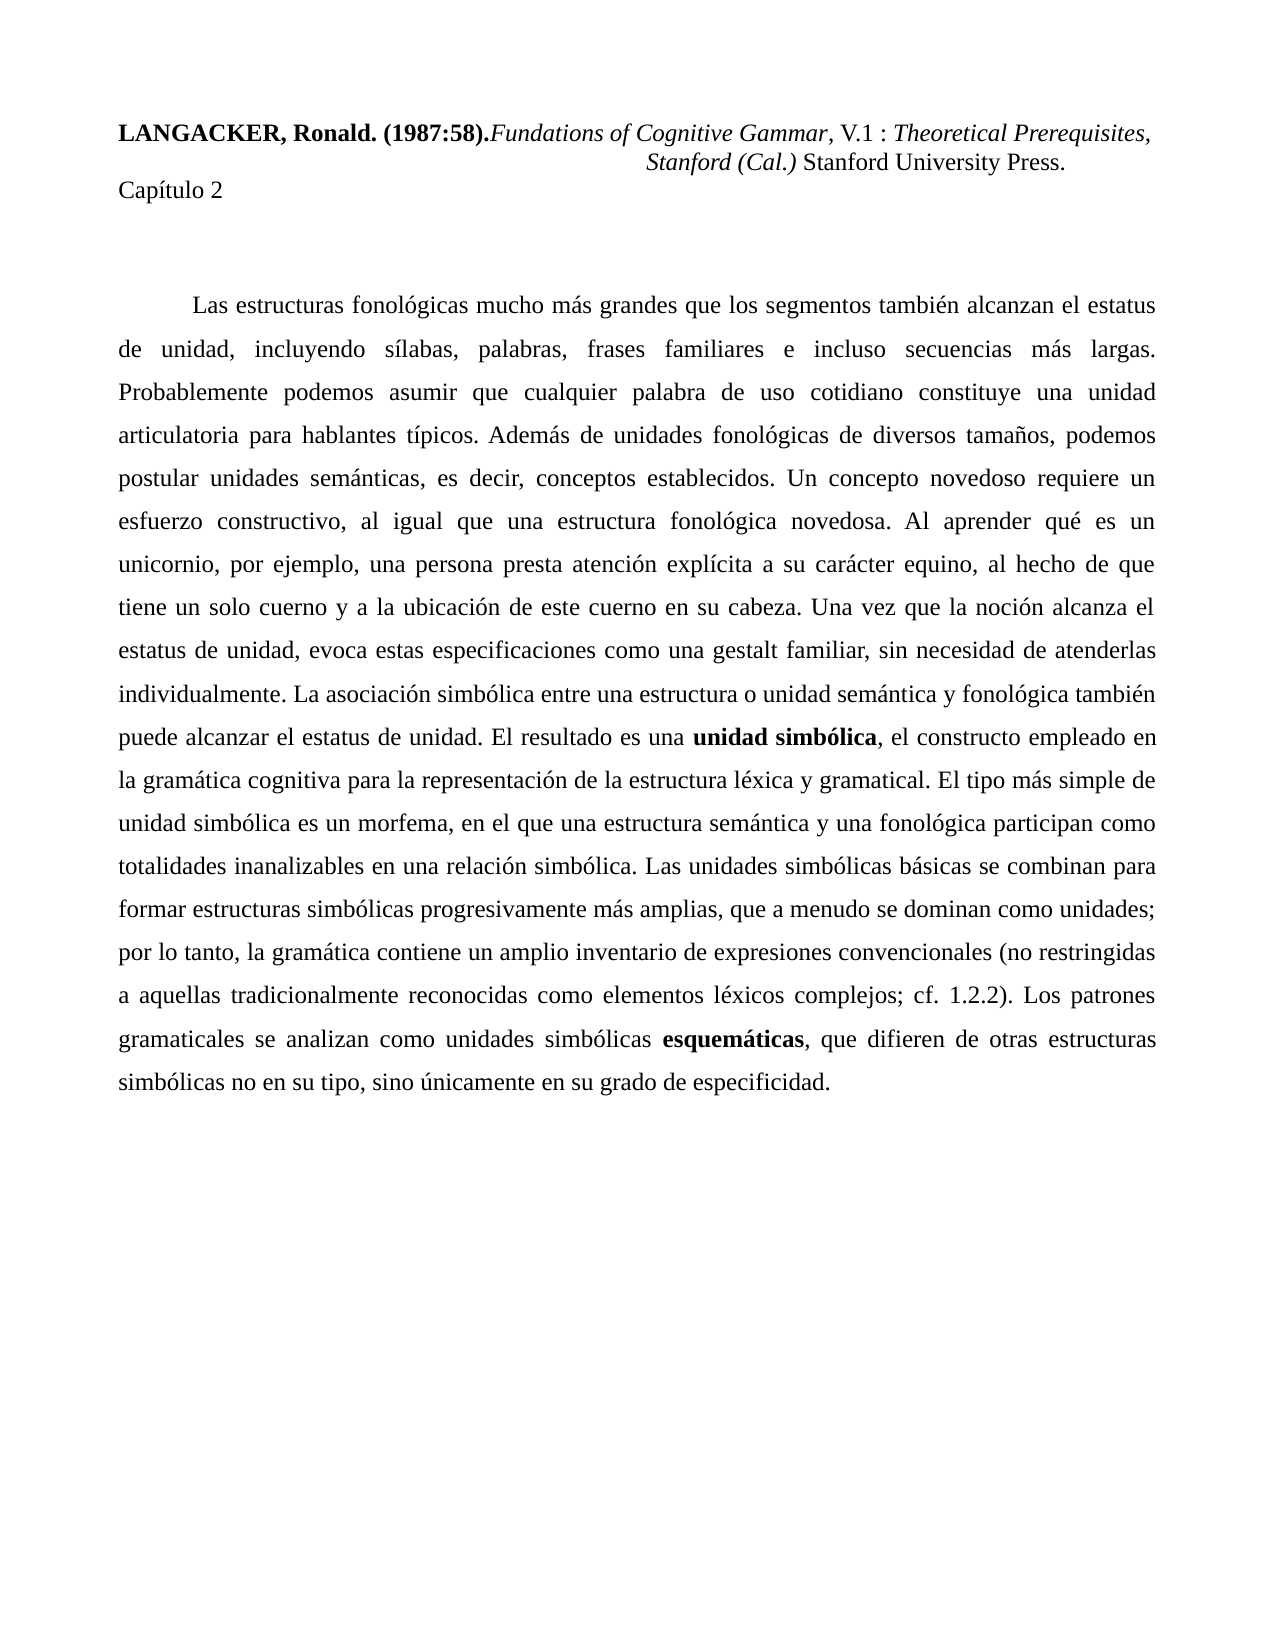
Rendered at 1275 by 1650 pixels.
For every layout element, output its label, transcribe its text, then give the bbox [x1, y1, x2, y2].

text Capítulo 2 [118, 176, 1157, 204]
text LANGACKER, Ronald. (1987:58).Fundations of Cognitive Gammar, V.1 : Theoretical Prerequisites, Stanford (Cal.) Stanford University Press. [118, 118, 1157, 176]
text Las estructuras fonológicas mucho más grandes que los segmentos también alcanzan el estatus de unidad, incluyendo sílabas, palabras, frases familiares e incluso secuencias más largas. Probablemente podemos asumir que cualquier palabra de uso cotidiano constituye una unidad articulatoria para hablantes típicos. Además de unidades fonológicas de diversos tamaños, podemos postular unidades semánticas, es decir, conceptos establecidos. Un concepto novedoso requiere un esfuerzo constructivo, al igual que una estructura fonológica novedosa. Al aprender qué es un unicornio, por ejemplo, una persona presta atención explícita a su carácter equino, al hecho de que tiene un solo cuerno y a la ubicación de este cuerno en su cabeza. Una vez que la noción alcanza el estatus de unidad, evoca estas especificaciones como una gestalt familiar, sin necesidad de atenderlas individualmente. La asociación simbólica entre una estructura o unidad semántica y fonológica también puede alcanzar el estatus de unidad. El resultado es una unidad simbólica, el constructo empleado en la gramática cognitiva para la representación de la estructura léxica y gramatical. El tipo más simple de unidad simbólica es un morfema, en el que una estructura semántica y una fonológica participan como totalidades inanalizables en una relación simbólica. Las unidades simbólicas básicas se combinan para formar estructuras simbólicas progresivamente más amplias, que a menudo se dominan como unidades; por lo tanto, la gramática contiene un amplio inventario de expresiones convencionales (no restringidas a aquellas tradicionalmente reconocidas como elementos léxicos complejos; cf. 1.2.2). Los patrones gramaticales se analizan como unidades simbólicas esquemáticas, que difieren de otras estructuras simbólicas no en su tipo, sino únicamente en su grado de especificidad. [118, 291, 1157, 1096]
